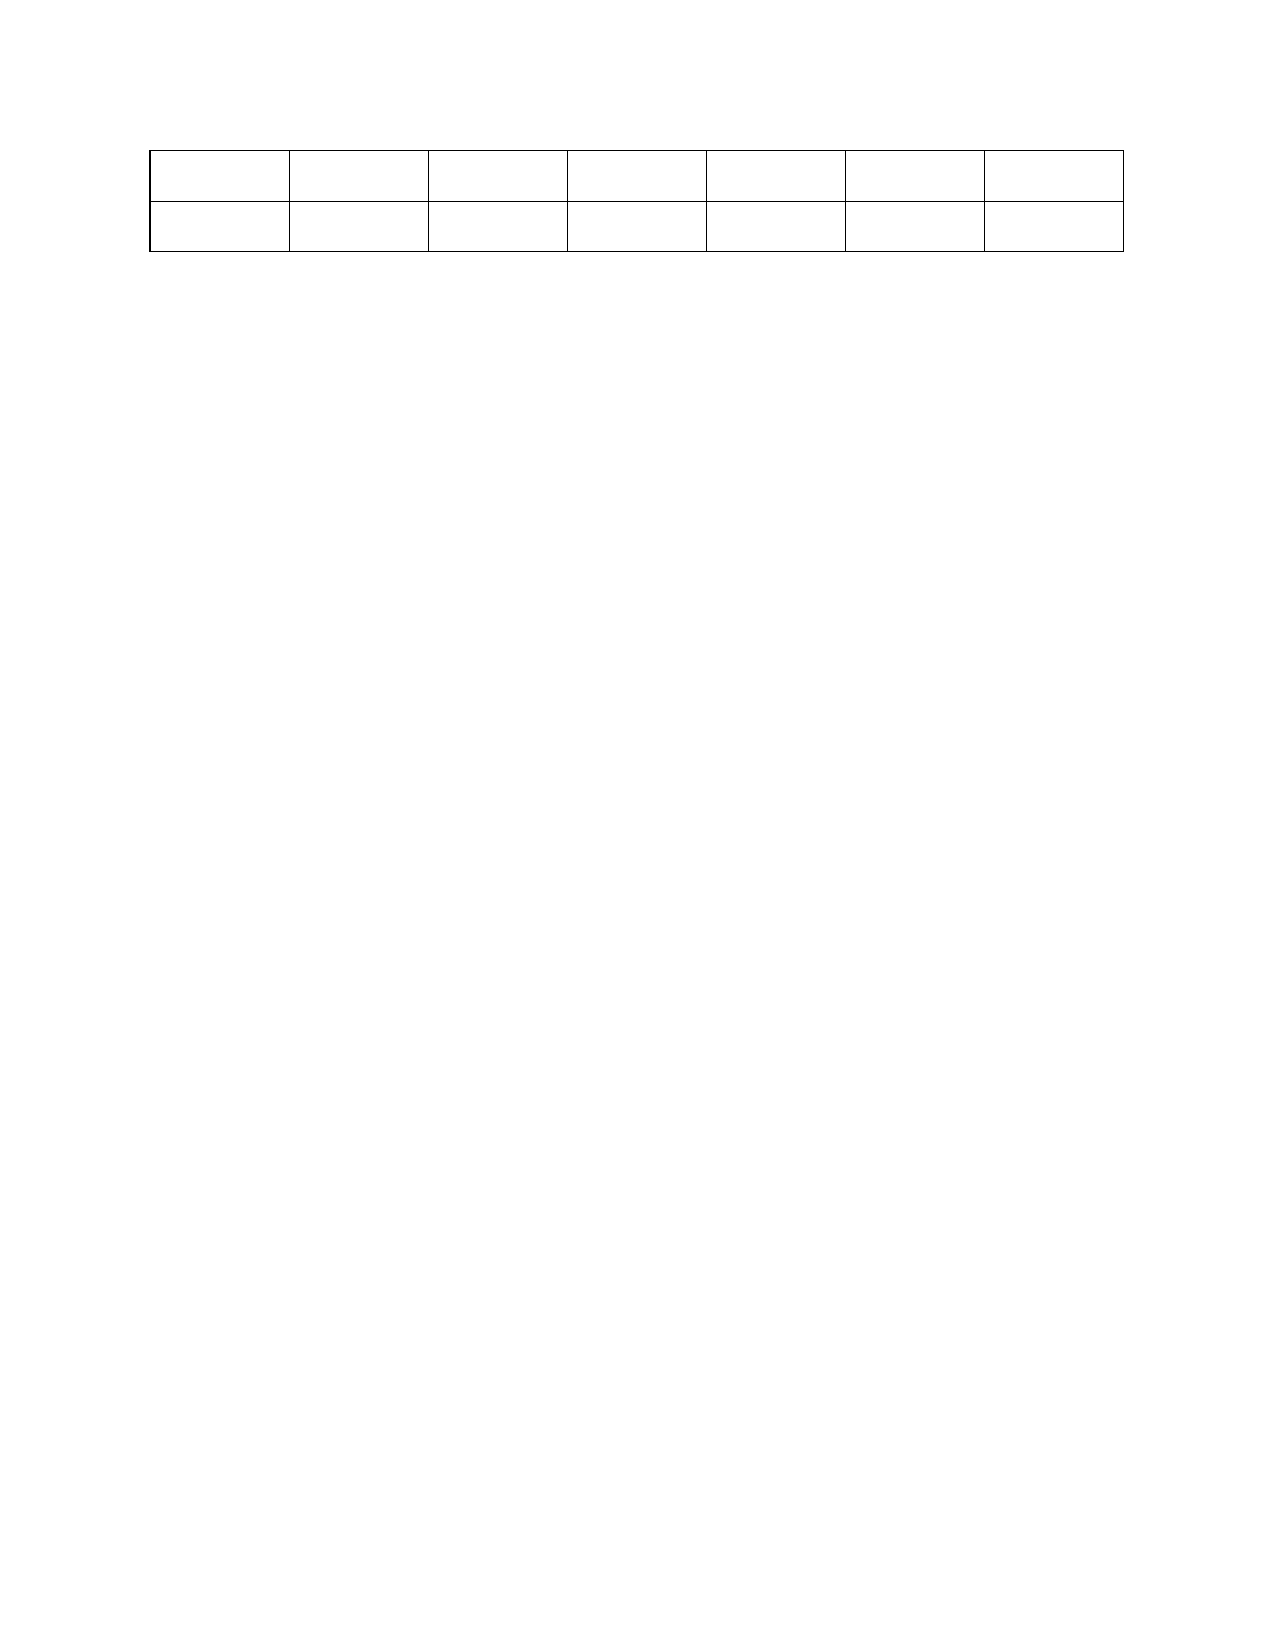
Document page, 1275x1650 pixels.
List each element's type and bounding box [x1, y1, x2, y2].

table_cell [151, 151, 289, 201]
table_cell [985, 202, 1123, 251]
table_cell [568, 202, 706, 251]
table_cell [985, 151, 1123, 201]
table_cell [707, 151, 845, 201]
table_cell [568, 151, 706, 201]
table_cell [429, 202, 567, 251]
table_cell [707, 202, 845, 251]
table_cell [290, 151, 428, 201]
table_cell [846, 151, 984, 201]
table_cell [151, 202, 289, 251]
table_cell [846, 202, 984, 251]
table_cell [290, 202, 428, 251]
table_cell [429, 151, 567, 201]
